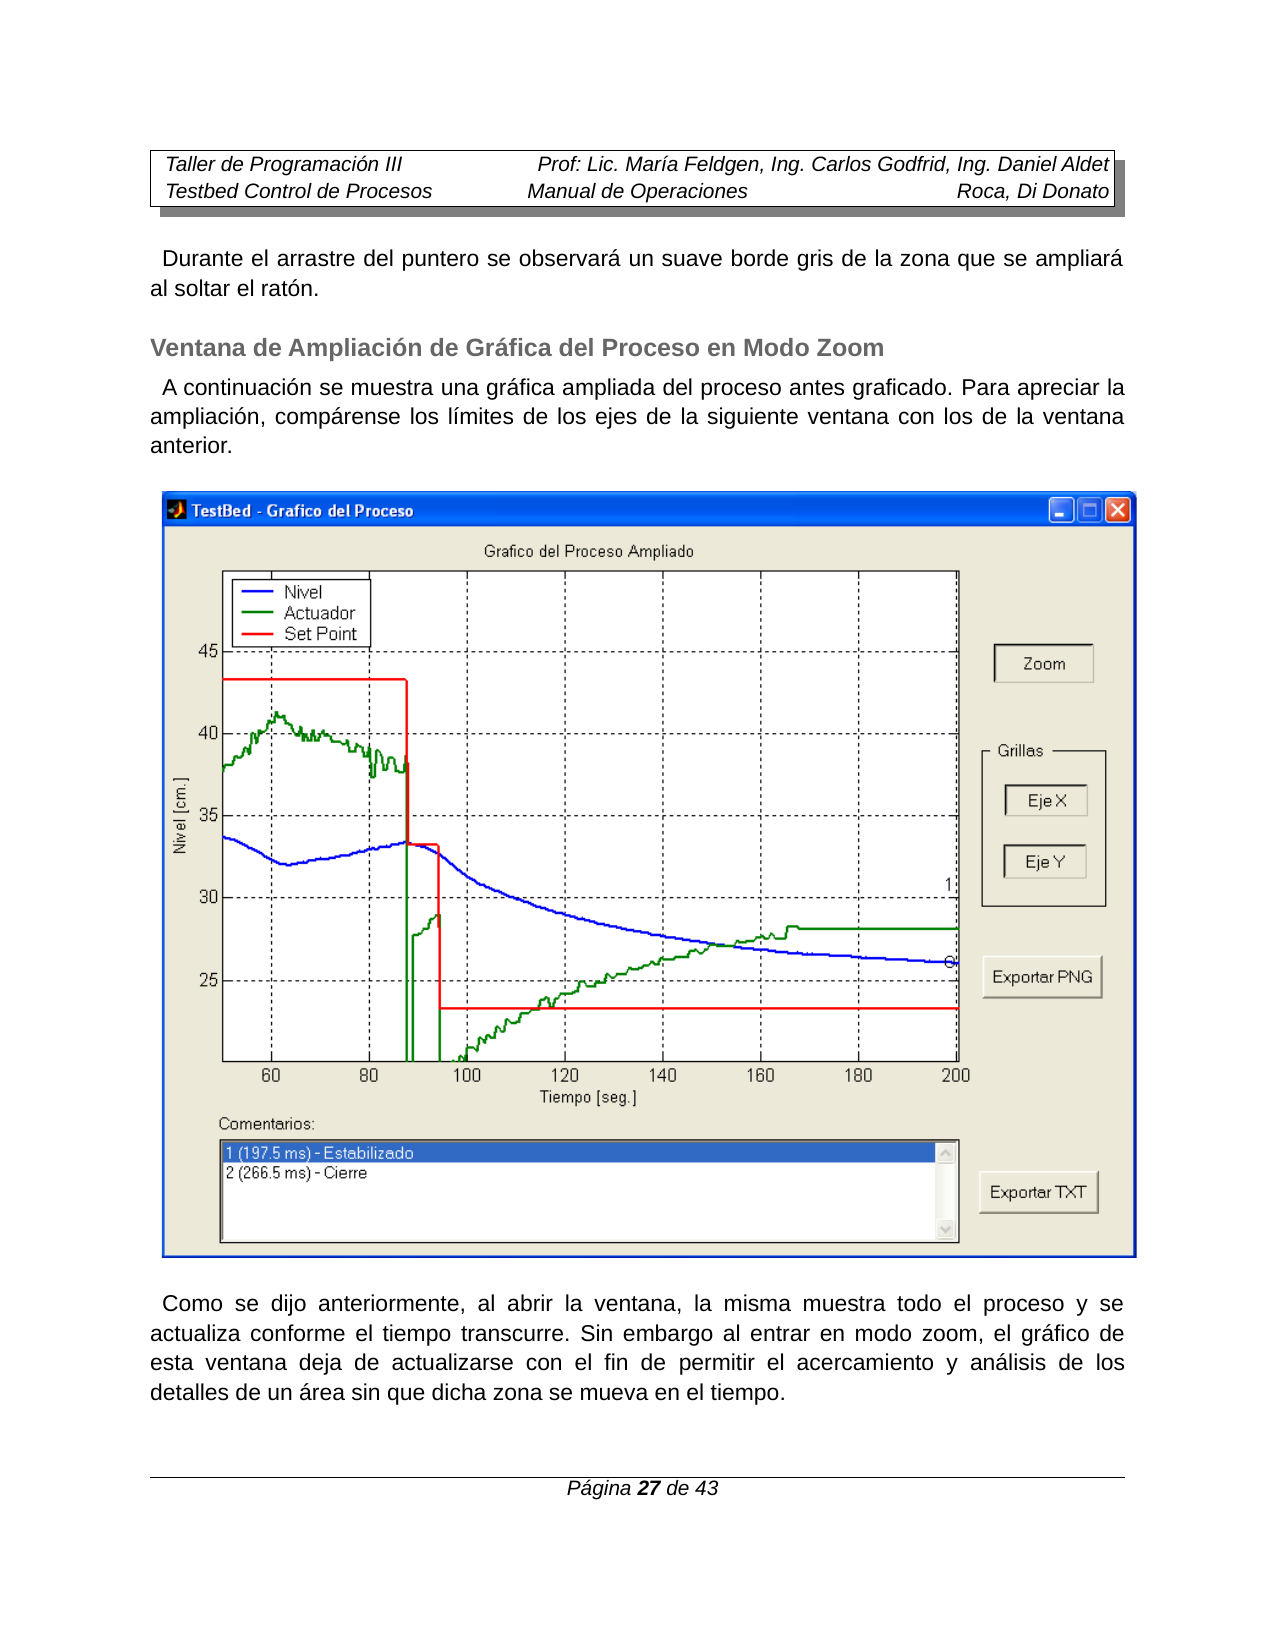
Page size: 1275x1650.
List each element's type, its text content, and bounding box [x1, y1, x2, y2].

text Como se dijo anteriormente, al abrir la ventana, la misma muestra todo el proceso y se actualiza conforme el tiempo transcurre. Sin embargo al entrar en modo zoom, el gráfico de esta ventana deja de actualizarse con el fin de permitir el acercamiento y análisis de los detalles de un área sin que dicha zona se mueva en el tiempo. [150, 1291, 1125, 1405]
subtitle Ventana de Ampliación de Gráfica del Proceso en Modo Zoom [150, 334, 1125, 362]
text Durante el arrastre del puntero se observará un suave borde gris de la zona que se ampliará al soltar el ratón. [150, 246, 1125, 301]
text A continuación se muestra una gráfica ampliada del proceso antes graficado. Para apreciar la ampliación, compárense los límites de los ejes de la siguiente ventana con los de la ventana anterior. [150, 374, 1125, 459]
picture [161, 491, 1137, 1258]
